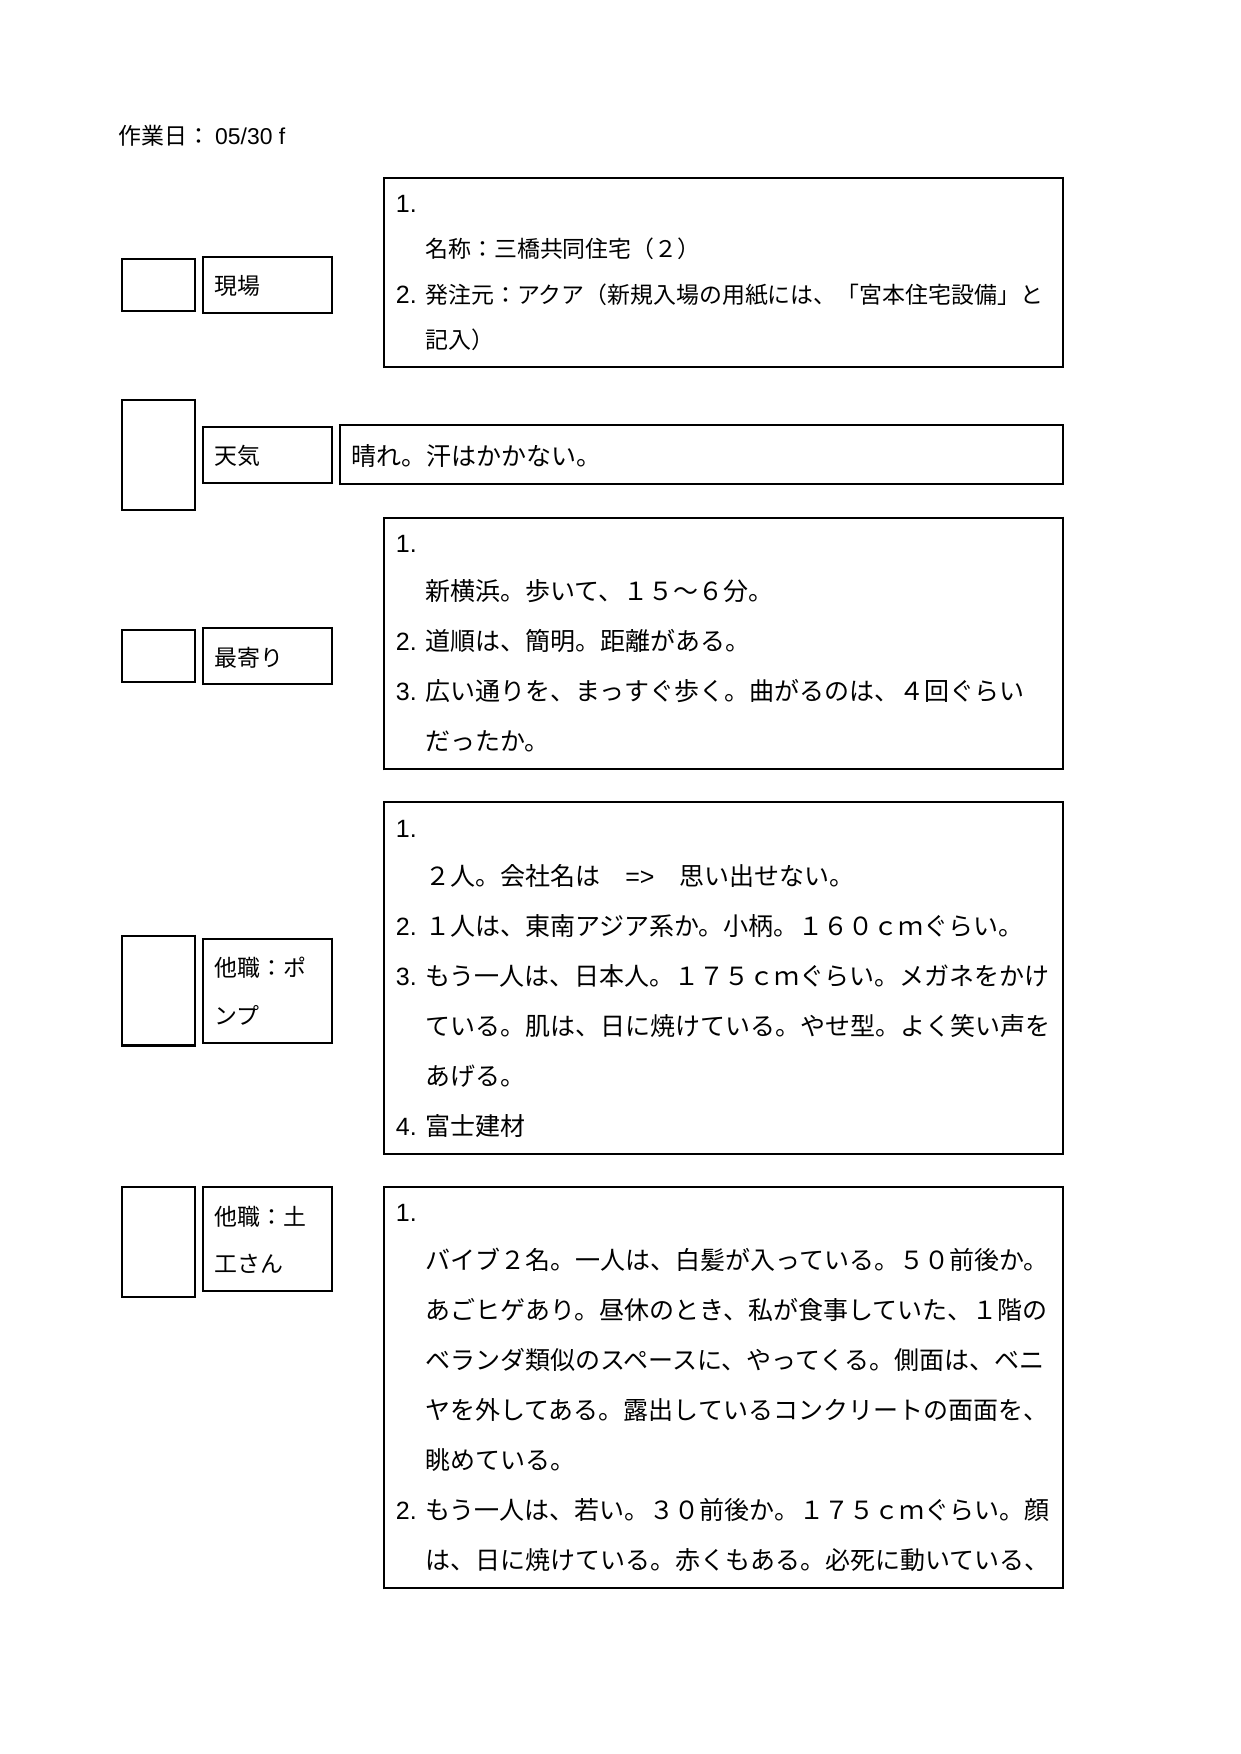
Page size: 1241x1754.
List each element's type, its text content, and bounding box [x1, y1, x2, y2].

table_cell ２人。会社名は => 思い出せない。 １人は、東南アジア系か。小柄。１６０ｃｍぐらい。 もう一人は、日本人。１７５ｃｍぐらい。メガネをかけている。肌は、日に焼けている。やせ型。よく笑い声をあげる。 富士建材 [336, 798, 1067, 1183]
table_cell [118, 798, 199, 1183]
table_cell 他職：土工さん [199, 1183, 336, 1592]
table_cell 新横浜。歩いて、１５～６分。 道順は、簡明。距離がある。 広い通りを、まっすぐ歩く。曲がるのは、４回ぐらいだったか。 [336, 514, 1067, 798]
table_cell 他職：ポンプ [199, 798, 336, 1183]
table_cell 晴れ。汗はかかない。 [336, 396, 1067, 514]
table_header 現場 [199, 174, 336, 396]
text 作業日： 05/30 f [118, 118, 1122, 151]
table_cell バイブ２名。一人は、白髪が入っている。５０前後か。あごヒゲあり。昼休のとき、私が食事していた、１階のベランダ類似のスペースに、やってくる。側面は、ベニヤを外してある。露出しているコンクリートの面面を、眺めている。 もう一人は、若い。３０前後か。１７５ｃｍぐらい。顔は、日に焼けている。赤くもある。必死に動いている、 [336, 1183, 1067, 1592]
table_header [118, 174, 199, 396]
table_cell [118, 1183, 199, 1592]
table_cell [118, 514, 199, 798]
table_cell 天気 [199, 396, 336, 514]
table_header 名称：三橋共同住宅（２） 発注元：アクア（新規入場の用紙には、「宮本住宅設備」と記入） [336, 174, 1067, 396]
table_cell 最寄り [199, 514, 336, 798]
table_cell [118, 396, 199, 514]
